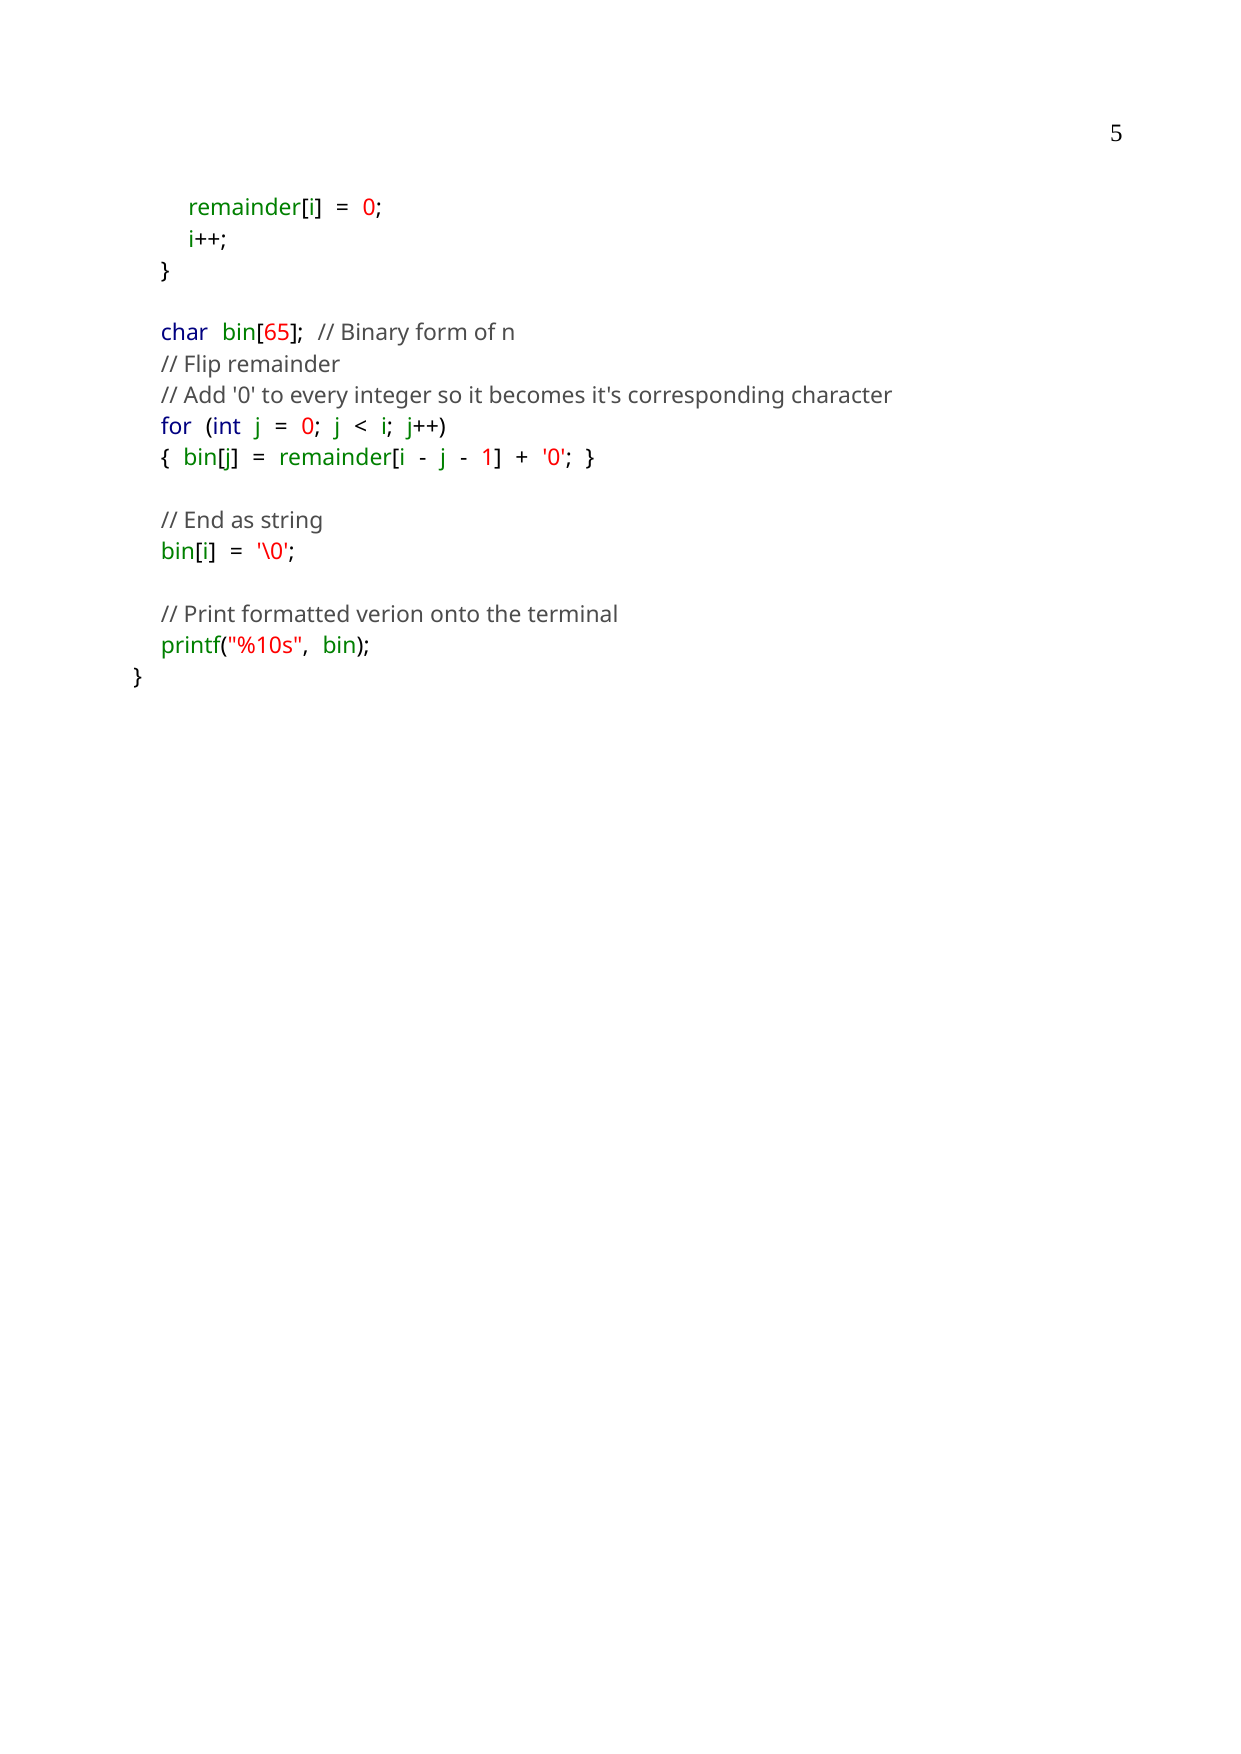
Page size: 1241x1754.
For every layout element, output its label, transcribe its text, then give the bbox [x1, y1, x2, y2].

text // Flip remainder [118, 348, 1122, 379]
text // Add '0' to every integer so it becomes it's corresponding character [118, 379, 1122, 410]
text i++; [118, 223, 1122, 254]
text printf("%10s", bin); [118, 629, 1122, 660]
text remainder[i] = 0; [118, 176, 1122, 223]
text { bin[j] = remainder[i - j - 1] + '0'; } [118, 441, 1122, 473]
text } [118, 660, 1122, 706]
text } [118, 254, 1122, 285]
text for (int j = 0; j < i; j++) [118, 410, 1122, 441]
text // End as string [118, 504, 1122, 535]
text char bin[65]; // Binary form of n [118, 316, 1122, 348]
text // Print formatted verion onto the terminal [118, 598, 1122, 629]
text bin[i] = '\0'; [118, 535, 1122, 566]
